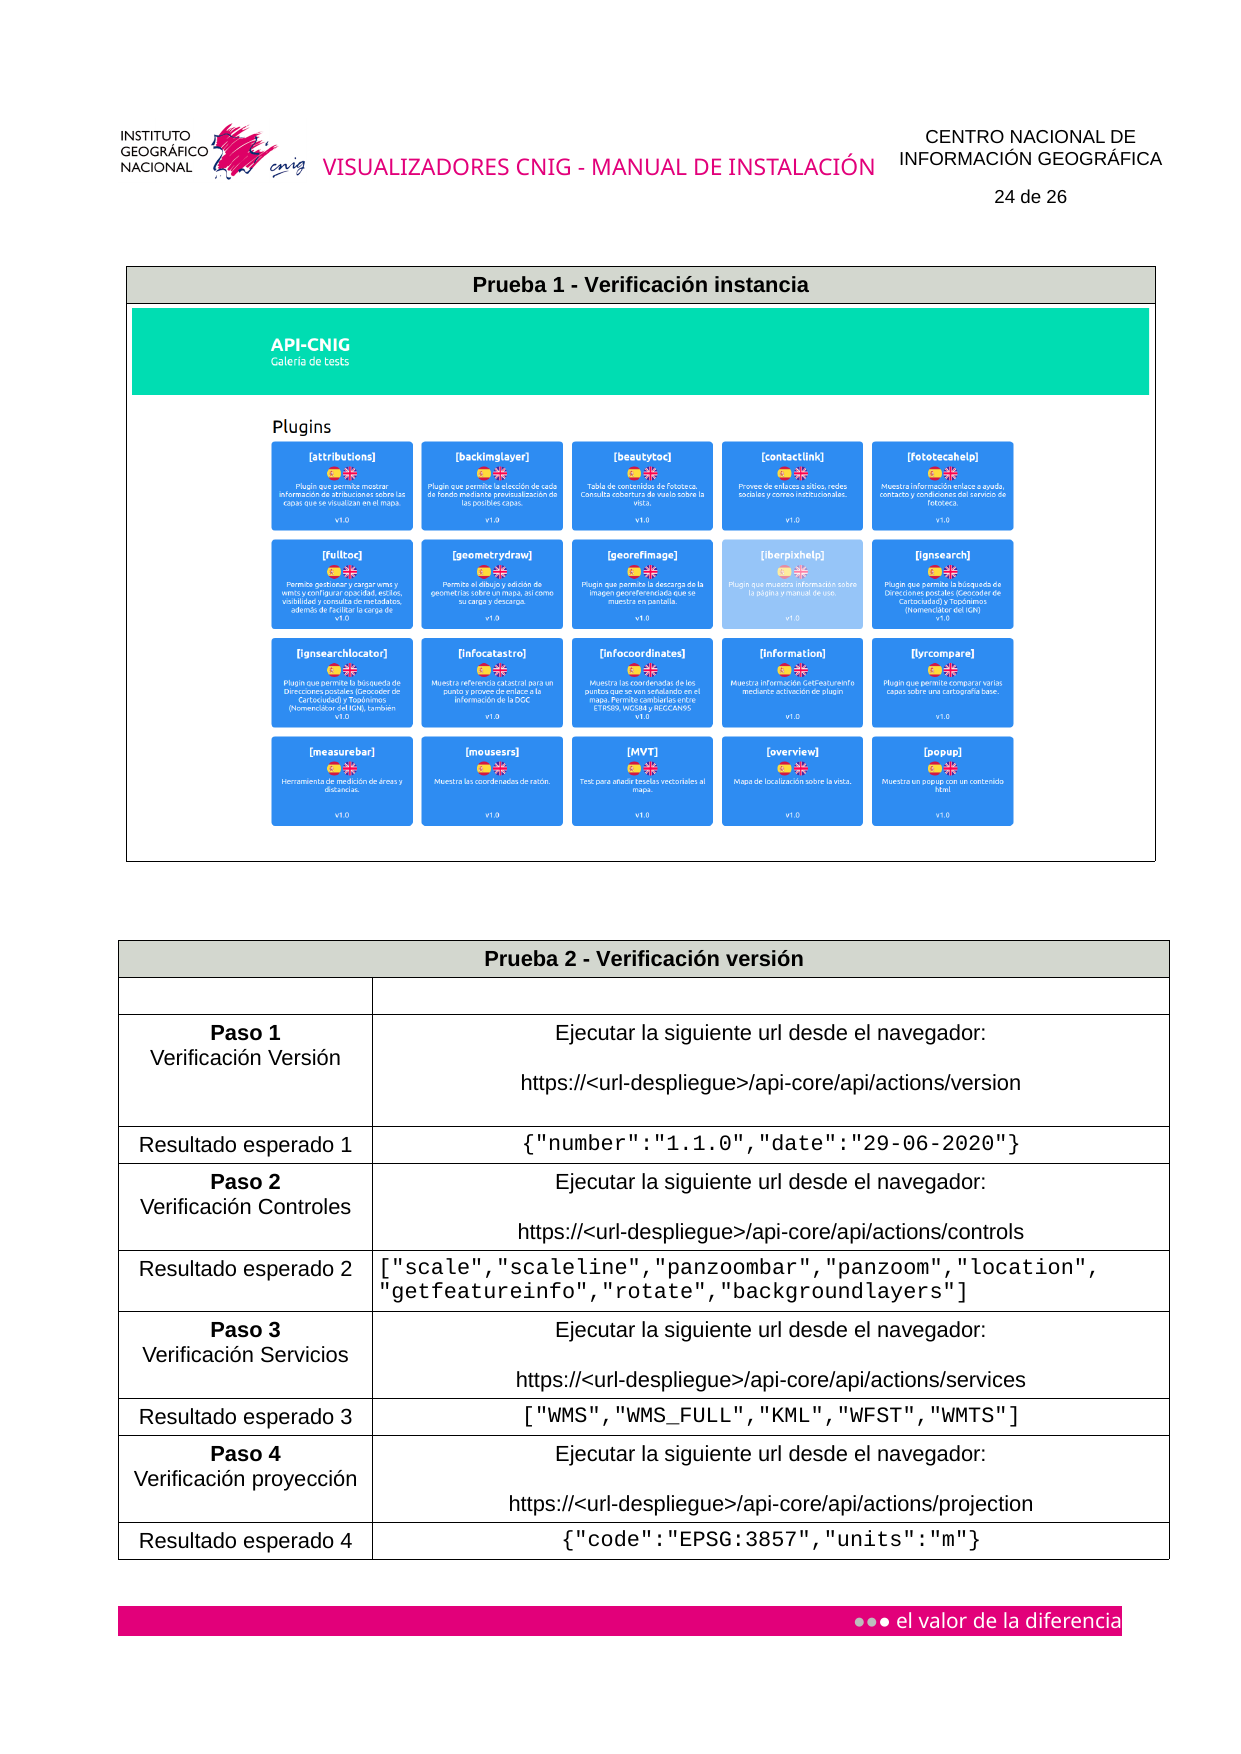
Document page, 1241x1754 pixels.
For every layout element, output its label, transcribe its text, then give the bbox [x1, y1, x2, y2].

picture [118, 118, 307, 183]
table_header Prueba 1 - Verificación instancia [127, 267, 1155, 303]
table_cell Resultado esperado 3 [119, 1399, 372, 1435]
table_cell Ejecutar la siguiente url desde el navegador: https://<url-despliegue>/api-core/api/actions/services [373, 1312, 1169, 1398]
table_cell ["WMS","WMS_FULL","KML","WFST","WMTS"] [373, 1399, 1169, 1435]
table_cell Ejecutar la siguiente url desde el navegador: https://<url-despliegue>/api-core/api/actions/version [373, 1015, 1169, 1126]
table_header Prueba 2 - Verificación versión [119, 941, 1169, 977]
table_cell Ejecutar la siguiente url desde el navegador: https://<url-despliegue>/api-core/api/actions/controls [373, 1164, 1169, 1250]
table_cell Ejecutar la siguiente url desde el navegador: https://<url-despliegue>/api-core/api/actions/projection [373, 1436, 1169, 1522]
table_cell {"number":"1.1.0","date":"29-06-2020"} [373, 1127, 1169, 1163]
table_cell Paso 2 Verificación Controles [119, 1164, 372, 1250]
table_cell [127, 304, 1155, 861]
table_cell [373, 978, 1169, 1014]
table_cell Resultado esperado 2 [119, 1251, 372, 1311]
table_cell Paso 1 Verificación Versión [119, 1015, 372, 1126]
table_cell [119, 978, 372, 1014]
picture [132, 308, 1150, 830]
table_cell ["scale","scaleline","panzoombar","panzoom","location", "getfeatureinfo","rotate","backgroundlayers"] [373, 1251, 1169, 1311]
table_cell Resultado esperado 4 [119, 1523, 372, 1559]
table_cell Resultado esperado 1 [119, 1127, 372, 1163]
table_cell Paso 4 Verificación proyección [119, 1436, 372, 1522]
table_cell Paso 3 Verificación Servicios [119, 1312, 372, 1398]
table_cell {"code":"EPSG:3857","units":"m"} [373, 1523, 1169, 1559]
